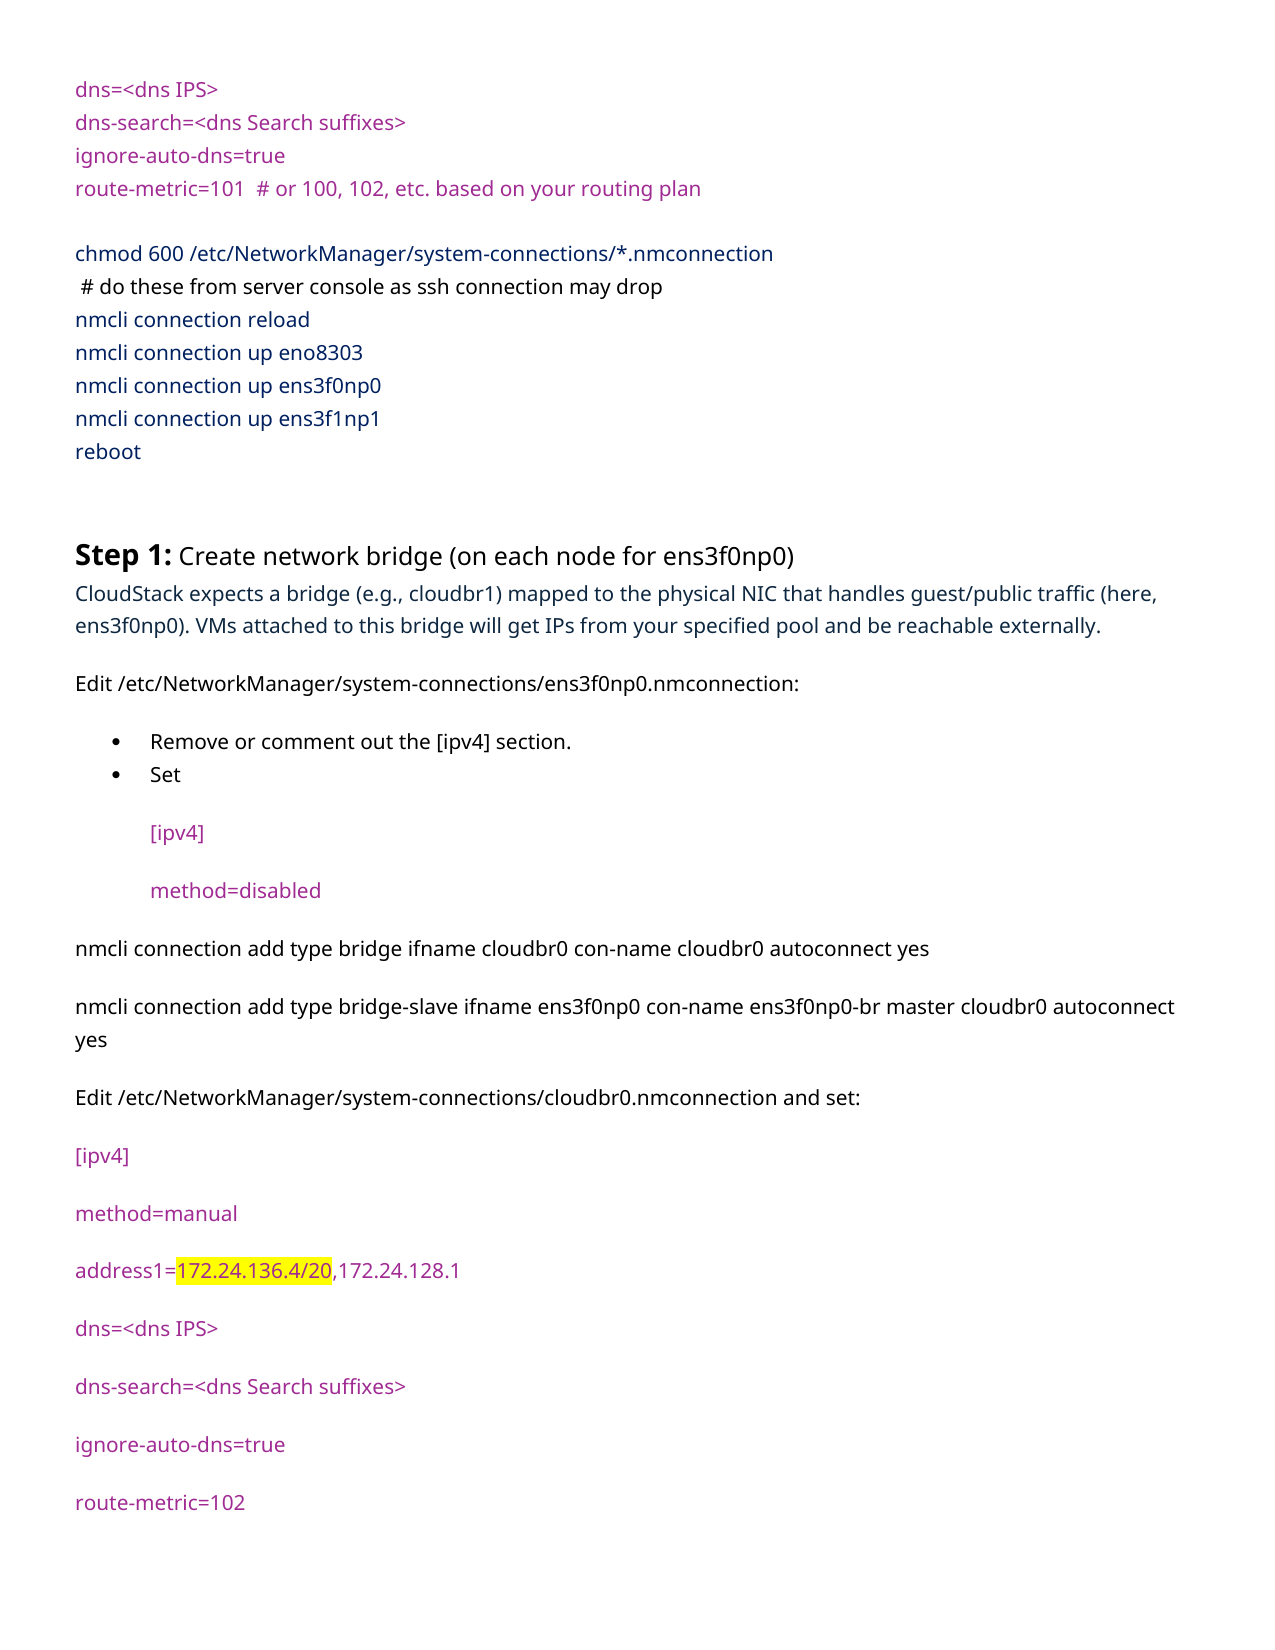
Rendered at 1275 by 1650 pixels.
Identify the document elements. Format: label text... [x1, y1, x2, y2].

text dns=<dns IPS> [75, 75, 1200, 103]
text ignore-auto-dns=true [75, 141, 1200, 169]
text method=manual [75, 1199, 1200, 1227]
text route-metric=102 [75, 1488, 1200, 1517]
list Remove or comment out the [ipv4] section. [112, 727, 1200, 756]
text route-metric=101 # or 100, 102, etc. based on your routing plan chmod 600 /etc/NetworkManager/system-connections/*.nmconnection # do these from server console as ssh connection may drop [75, 174, 1200, 301]
text [ipv4] [150, 818, 1200, 847]
text nmcli connection add type bridge ifname cloudbr0 con-name cloudbr0 autoconnect yes [75, 934, 1200, 962]
text ignore-auto-dns=true [75, 1430, 1200, 1459]
list Set [112, 760, 1200, 789]
text nmcli connection up ens3f0np0 [75, 371, 1200, 400]
text Edit /etc/NetworkManager/system-connections/cloudbr0.nmconnection and set: [75, 1083, 1200, 1111]
text dns-search=<dns Search suffixes> [75, 108, 1200, 136]
text Edit /etc/NetworkManager/system-connections/ens3f0np0.nmconnection: [75, 669, 1200, 698]
text Step 1: Create network bridge (on each node for ens3f0np0) CloudStack expects a bridge (e.g., cloudbr1) mapped to the physical NIC that handles guest/public traffic (here, ens3f0np0). VMs attached to this bridge will get IPs from your specified pool and be reachable externally. [75, 534, 1200, 640]
text nmcli connection reload [75, 305, 1200, 334]
text dns=<dns IPS> [75, 1314, 1200, 1343]
list method=disabled [150, 876, 1200, 904]
text dns-search=<dns Search suffixes> [75, 1372, 1200, 1401]
text nmcli connection up eno8303 [75, 338, 1200, 367]
text [ipv4] [75, 1141, 1200, 1169]
text nmcli connection add type bridge-slave ifname ens3f0np0 con-name ens3f0np0-br master cloudbr0 autoconnect yes [75, 992, 1200, 1053]
text reboot [75, 437, 1200, 466]
text address1=172.24.136.4/20,172.24.128.1 [75, 1257, 1200, 1285]
text nmcli connection up ens3f1np1 [75, 404, 1200, 433]
